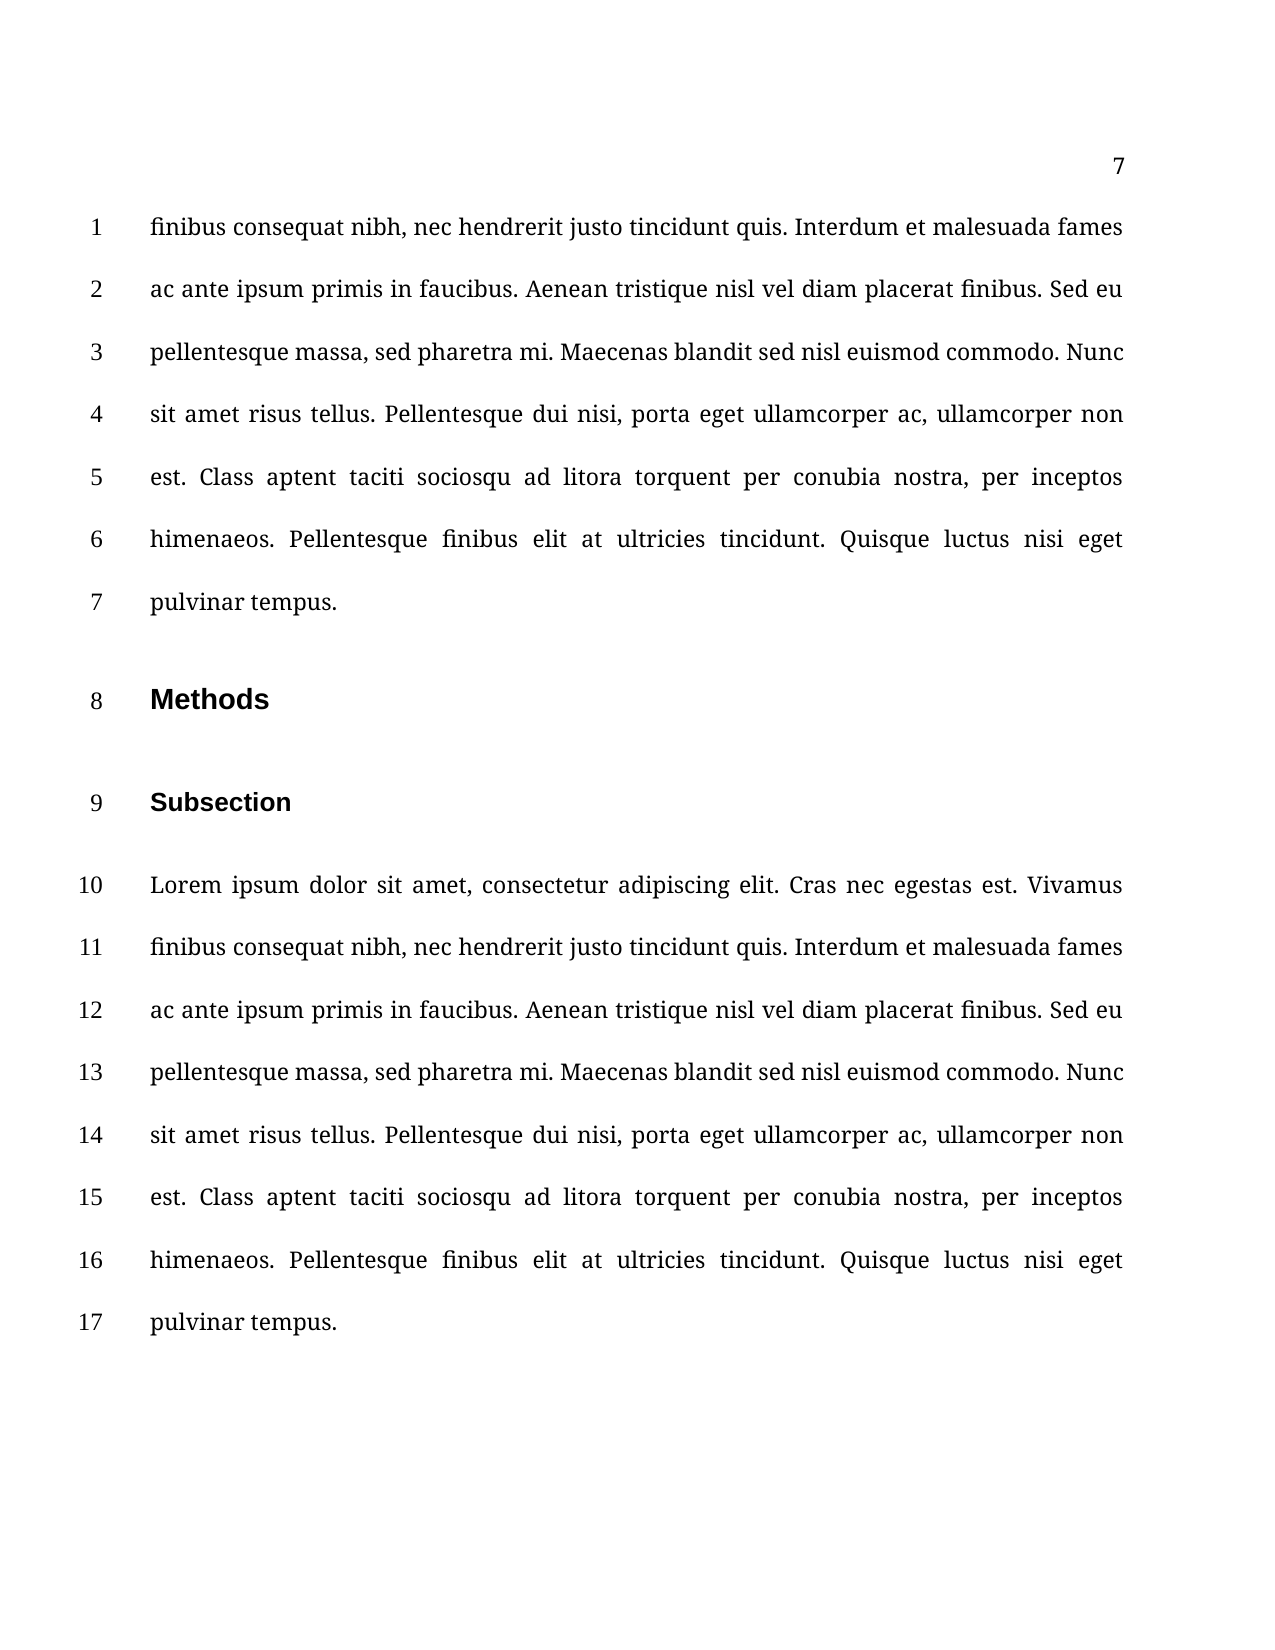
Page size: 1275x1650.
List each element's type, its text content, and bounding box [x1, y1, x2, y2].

text Lorem ipsum dolor sit amet, consectetur adipiscing elit. Cras nec egestas est. Vivamus finibus consequat nibh, nec hendrerit justo tincidunt quis. Interdum et malesuada fames ac ante ipsum primis in faucibus. Aenean tristique nisl vel diam placerat finibus. Sed eu pellentesque massa, sed pharetra mi. Maecenas blandit sed nisl euismod commodo. Nunc sit amet risus tellus. Pellentesque dui nisi, porta eget ullamcorper ac, ullamcorper non est. Class aptent taciti sociosqu ad litora torquent per conubia nostra, per inceptos himenaeos. Pellentesque finibus elit at ultricies tincidunt. Quisque luctus nisi eget pulvinar tempus. [150, 869, 1125, 1337]
subtitle Subsection [150, 787, 1125, 817]
subtitle Methods [150, 682, 1125, 716]
text finibus consequat nibh, nec hendrerit justo tincidunt quis. Interdum et malesuada fames ac ante ipsum primis in faucibus. Aenean tristique nisl vel diam placerat finibus. Sed eu pellentesque massa, sed pharetra mi. Maecenas blandit sed nisl euismod commodo. Nunc sit amet risus tellus. Pellentesque dui nisi, porta eget ullamcorper ac, ullamcorper non est. Class aptent taciti sociosqu ad litora torquent per conubia nostra, per inceptos himenaeos. Pellentesque finibus elit at ultricies tincidunt. Quisque luctus nisi eget pulvinar tempus. [150, 211, 1125, 617]
